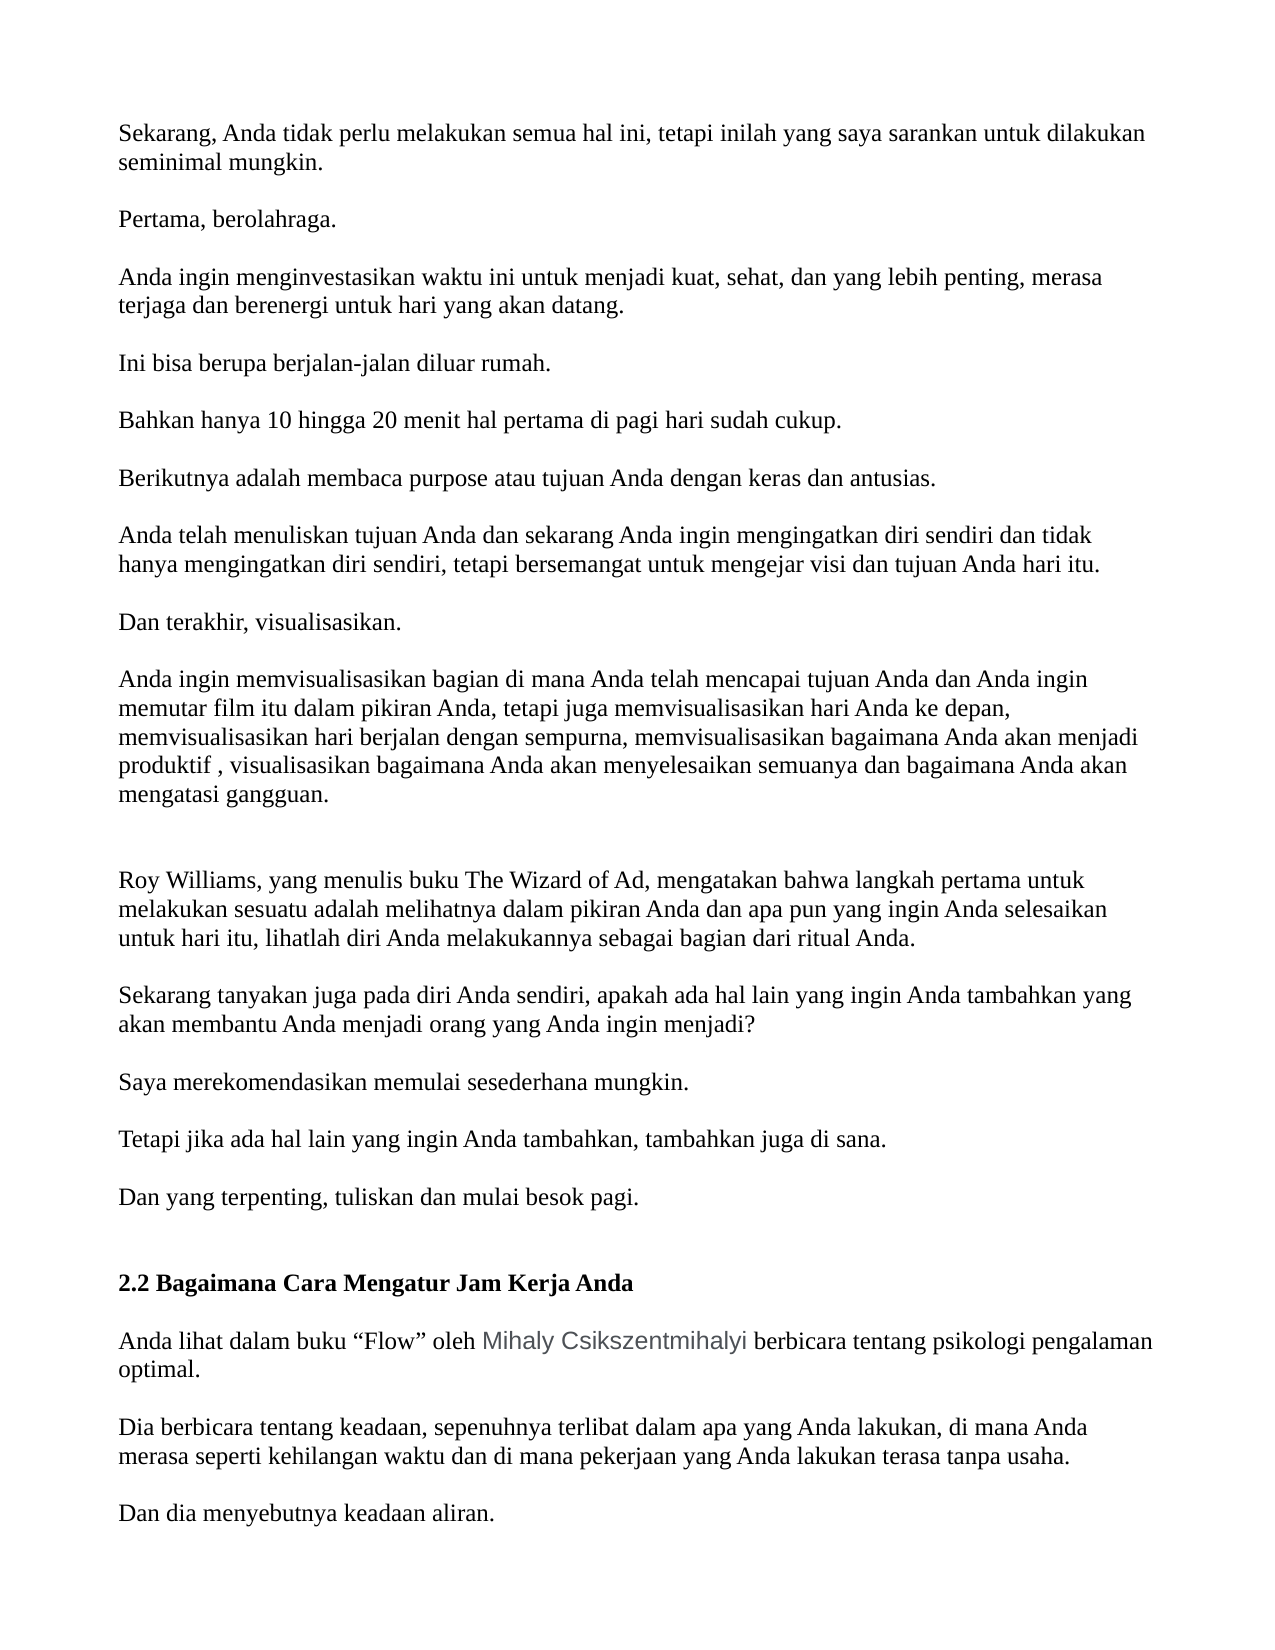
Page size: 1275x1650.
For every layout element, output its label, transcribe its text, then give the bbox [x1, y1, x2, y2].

text Tetapi jika ada hal lain yang ingin Anda tambahkan, tambahkan juga di sana. [118, 1124, 1157, 1153]
text Dan yang terpenting, tuliskan dan mulai besok pagi. [118, 1182, 1157, 1211]
text Saya merekomendasikan memulai sesederhana mungkin. [118, 1067, 1157, 1096]
text Sekarang tanyakan juga pada diri Anda sendiri, apakah ada hal lain yang ingin Anda tambahkan yang akan membantu Anda menjadi orang yang Anda ingin menjadi? [118, 981, 1157, 1038]
text Pertama, berolahraga. [118, 204, 1157, 233]
text Anda ingin memvisualisasikan bagian di mana Anda telah mencapai tujuan Anda dan Anda ingin memutar film itu dalam pikiran Anda, tetapi juga memvisualisasikan hari Anda ke depan, memvisualisasikan hari berjalan dengan sempurna, memvisualisasikan bagaimana Anda akan menjadi produktif , visualisasikan bagaimana Anda akan menyelesaikan semuanya dan bagaimana Anda akan mengatasi gangguan. [118, 664, 1157, 808]
text Anda telah menuliskan tujuan Anda dan sekarang Anda ingin mengingatkan diri sendiri dan tidak hanya mengingatkan diri sendiri, tetapi bersemangat untuk mengejar visi dan tujuan Anda hari itu. [118, 521, 1157, 578]
text Anda lihat dalam buku “Flow” oleh Mihaly Csikszentmihalyi berbicara tentang psikologi pengalaman optimal. [118, 1326, 1157, 1383]
text Dia berbicara tentang keadaan, sepenuhnya terlibat dalam apa yang Anda lakukan, di mana Anda merasa seperti kehilangan waktu dan di mana pekerjaan yang Anda lakukan terasa tanpa usaha. [118, 1412, 1157, 1469]
text Dan dia menyebutnya keadaan aliran. [118, 1498, 1157, 1527]
text Anda ingin menginvestasikan waktu ini untuk menjadi kuat, sehat, dan yang lebih penting, merasa terjaga dan berenergi untuk hari yang akan datang. [118, 262, 1157, 319]
text Bahkan hanya 10 hingga 20 menit hal pertama di pagi hari sudah cukup. [118, 406, 1157, 434]
text 2.2 Bagaimana Cara Mengatur Jam Kerja Anda [118, 1268, 1157, 1297]
text Roy Williams, yang menulis buku The Wizard of Ad, mengatakan bahwa langkah pertama untuk melakukan sesuatu adalah melihatnya dalam pikiran Anda dan apa pun yang ingin Anda selesaikan untuk hari itu, lihatlah diri Anda melakukannya sebagai bagian dari ritual Anda. [118, 866, 1157, 952]
text Dan terakhir, visualisasikan. [118, 607, 1157, 636]
text Sekarang, Anda tidak perlu melakukan semua hal ini, tetapi inilah yang saya sarankan untuk dilakukan seminimal mungkin. [118, 118, 1157, 176]
text Berikutnya adalah membaca purpose atau tujuan Anda dengan keras dan antusias. [118, 463, 1157, 492]
text Ini bisa berupa berjalan-jalan diluar rumah. [118, 348, 1157, 377]
